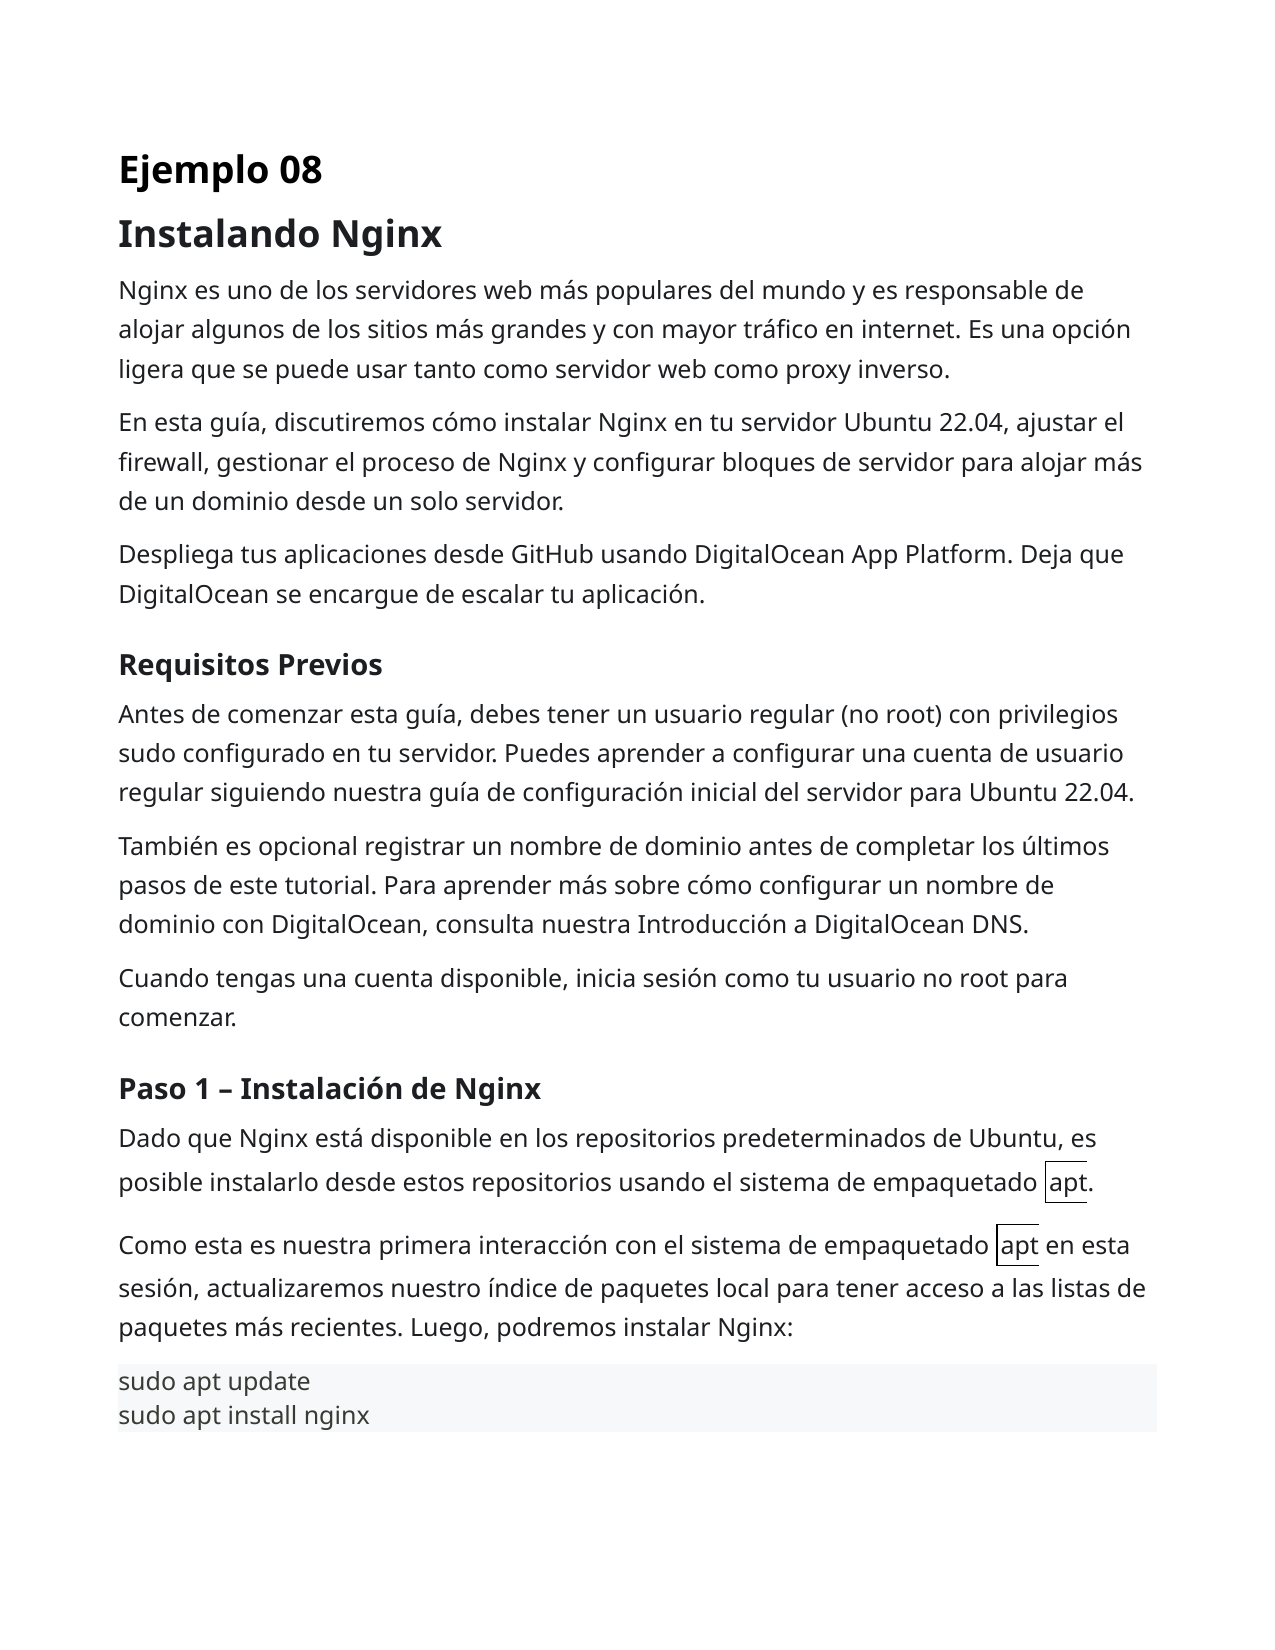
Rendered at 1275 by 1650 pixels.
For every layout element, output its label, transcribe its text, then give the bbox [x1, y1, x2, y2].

subtitle Paso 1 – Instalación de Nginx​ [118, 1068, 1157, 1108]
subtitle Requisitos Previos​ [118, 644, 1157, 684]
text sudo apt install nginx [118, 1398, 1157, 1432]
text Como esta es nuestra primera interacción con el sistema de empaquetado apt en esta sesión, actualizaremos nuestro índice de paquetes local para tener acceso a las listas de paquetes más recientes. Luego, podremos instalar Nginx: [118, 1224, 1157, 1344]
text En esta guía, discutiremos cómo instalar Nginx en tu servidor Ubuntu 22.04, ajustar el firewall, gestionar el proceso de Nginx y configurar bloques de servidor para alojar más de un dominio desde un solo servidor. [118, 405, 1157, 517]
subtitle Ejemplo 08 [118, 143, 1157, 195]
text Despliega tus aplicaciones desde GitHub usando DigitalOcean App Platform. Deja que DigitalOcean se encargue de escalar tu aplicación. [118, 537, 1157, 610]
subtitle Instalando Nginx​ [118, 207, 1157, 258]
text Cuando tengas una cuenta disponible, inicia sesión como tu usuario no root para comenzar. [118, 961, 1157, 1034]
text sudo apt update [118, 1364, 1157, 1398]
text Nginx es uno de los servidores web más populares del mundo y es responsable de alojar algunos de los sitios más grandes y con mayor tráfico en internet. Es una opción ligera que se puede usar tanto como servidor web como proxy inverso. [118, 273, 1157, 385]
text Dado que Nginx está disponible en los repositorios predeterminados de Ubuntu, es posible instalarlo desde estos repositorios usando el sistema de empaquetado apt. [118, 1121, 1157, 1203]
text También es opcional registrar un nombre de dominio antes de completar los últimos pasos de este tutorial. Para aprender más sobre cómo configurar un nombre de dominio con DigitalOcean, consulta nuestra Introducción a DigitalOcean DNS. [118, 829, 1157, 941]
text Antes de comenzar esta guía, debes tener un usuario regular (no root) con privilegios sudo configurado en tu servidor. Puedes aprender a configurar una cuenta de usuario regular siguiendo nuestra guía de configuración inicial del servidor para Ubuntu 22.04. [118, 697, 1157, 809]
